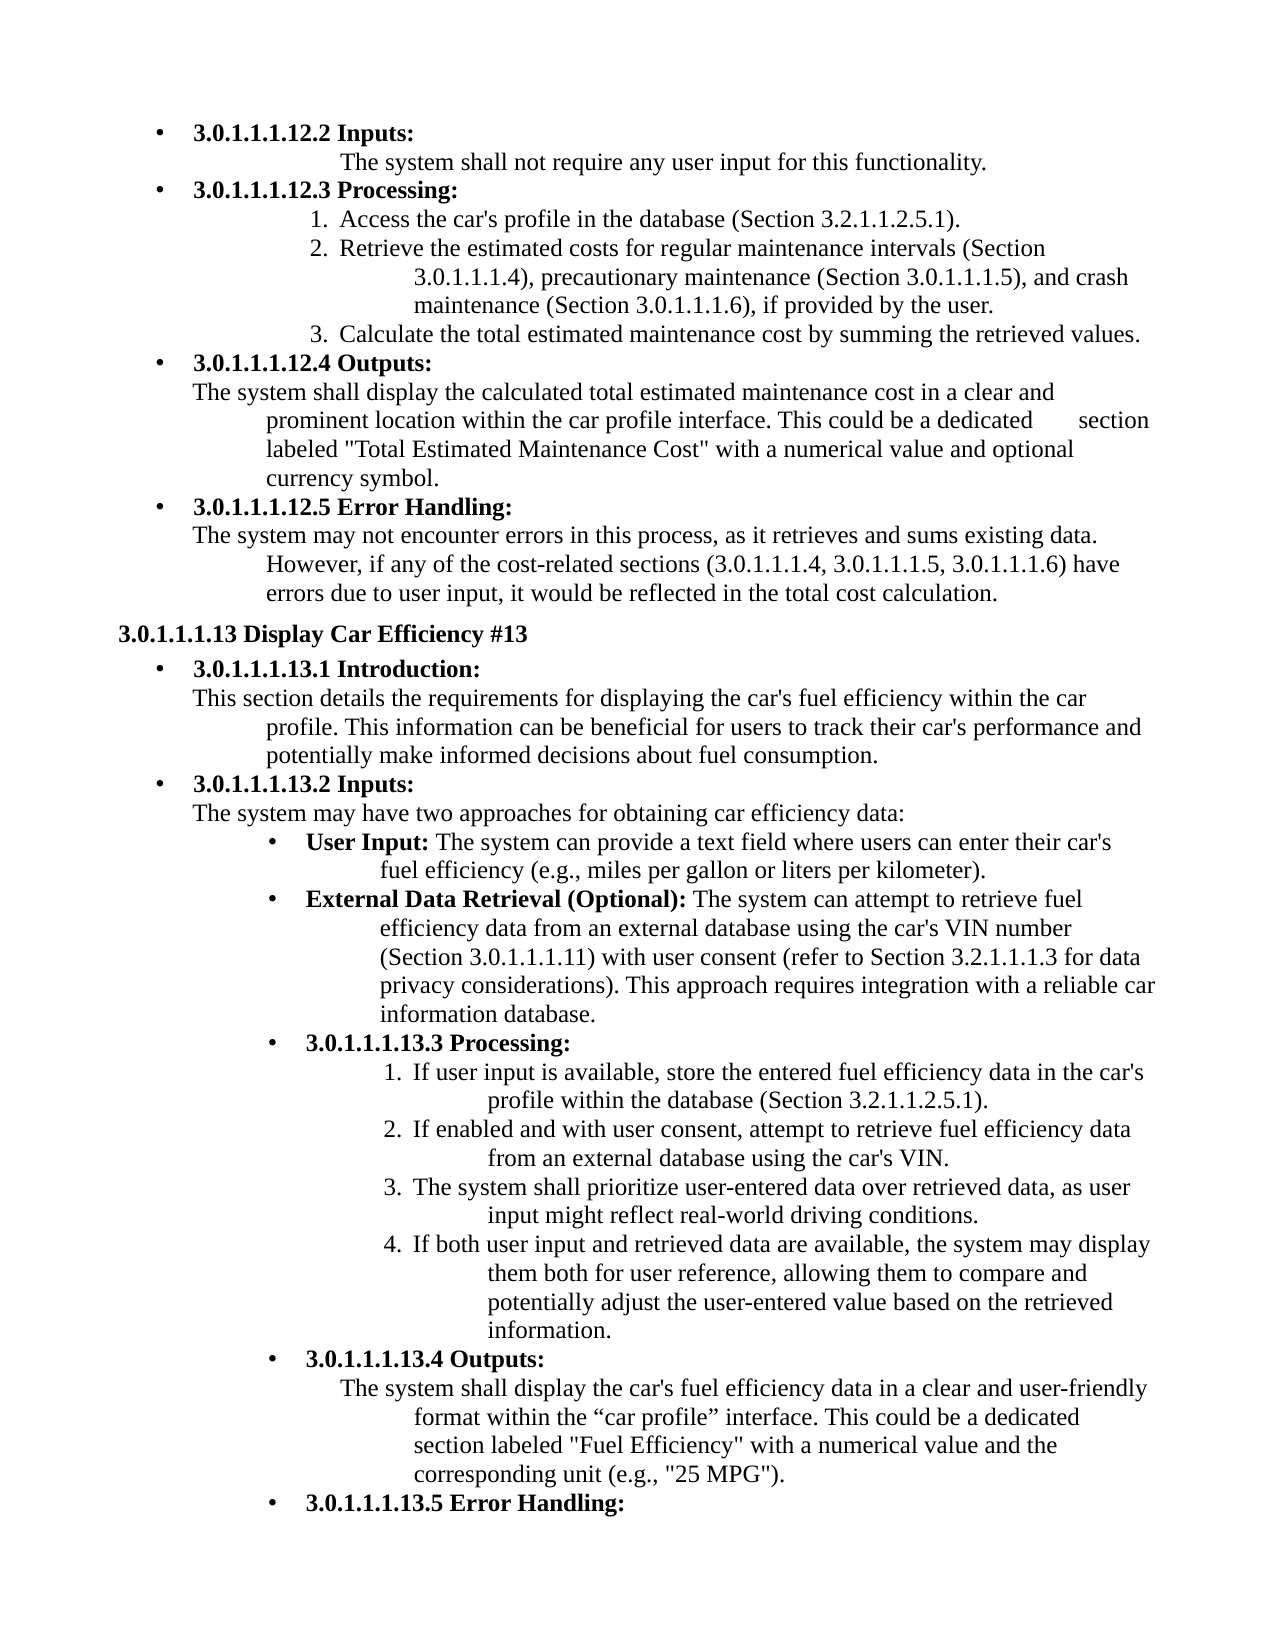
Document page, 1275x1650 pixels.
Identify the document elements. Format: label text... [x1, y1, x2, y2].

list 3.0.1.1.1.13.5 Error Handling: [268, 1488, 1157, 1517]
list External Data Retrieval (Optional): The system can attempt to retrieve fuel efficiency data from an external database using the car's VIN number (Section 3.0.1.1.1.11) with user consent (refer to Section 3.2.1.1.1.3 for data privacy considerations). This approach requires integration with a reliable car information database. [268, 884, 1157, 1028]
list Retrieve the estimated costs for regular maintenance intervals (Section 3.0.1.1.1.4), precautionary maintenance (Section 3.0.1.1.1.5), and crash maintenance (Section 3.0.1.1.1.6), if provided by the user. [309, 233, 1157, 319]
list 3.0.1.1.1.13.1 Introduction: [156, 654, 1157, 683]
text The system shall display the car's fuel efficiency data in a clear and user-friendly format within the “car profile” interface. This could be a dedicated section labeled "Fuel Efficiency" with a numerical value and the corresponding unit (e.g., "25 MPG"). [340, 1373, 1157, 1488]
list Access the car's profile in the database (Section 3.2.1.1.2.5.1). [309, 204, 1157, 233]
list 3.0.1.1.1.12.5 Error Handling: [156, 492, 1157, 521]
list 3.0.1.1.1.12.4 Outputs: [156, 348, 1157, 377]
text The system may not encounter errors in this process, as it retrieves and sums existing data. However, if any of the cost-related sections (3.0.1.1.1.4, 3.0.1.1.1.5, 3.0.1.1.1.6) have errors due to user input, it would be reflected in the total cost calculation. [192, 521, 1157, 607]
text The system shall display the calculated total estimated maintenance cost in a clear and prominent location within the car profile interface. This could be a dedicated section labeled "Total Estimated Maintenance Cost" with a numerical value and optional currency symbol. [192, 377, 1157, 492]
list Calculate the total estimated maintenance cost by summing the retrieved values. [309, 319, 1157, 348]
list 3.0.1.1.1.13.3 Processing: [268, 1028, 1157, 1057]
text This section details the requirements for displaying the car's fuel efficiency within the car profile. This information can be beneficial for users to track their car's performance and potentially make informed decisions about fuel consumption. [192, 683, 1157, 769]
list If enabled and with user consent, attempt to retrieve fuel efficiency data from an external database using the car's VIN. [383, 1114, 1157, 1172]
list If both user input and retrieved data are available, the system may display them both for user reference, allowing them to compare and potentially adjust the user-entered value based on the retrieved information. [383, 1229, 1157, 1344]
list The system shall prioritize user-entered data over retrieved data, as user input might reflect real-world driving conditions. [383, 1172, 1157, 1229]
subtitle 3.0.1.1.1.13 Display Car Efficiency #13 [118, 619, 1157, 648]
list 3.0.1.1.1.12.3 Processing: [156, 176, 1157, 204]
list If user input is available, store the entered fuel efficiency data in the car's profile within the database (Section 3.2.1.1.2.5.1). [383, 1057, 1157, 1114]
text The system shall not require any user input for this functionality. [118, 147, 1157, 176]
list 3.0.1.1.1.13.2 Inputs: [156, 769, 1157, 798]
list User Input: The system can provide a text field where users can enter their car's fuel efficiency (e.g., miles per gallon or liters per kilometer). [268, 827, 1157, 884]
list 3.0.1.1.1.13.4 Outputs: [268, 1344, 1157, 1373]
list 3.0.1.1.1.12.2 Inputs: [156, 118, 1157, 147]
text The system may have two approaches for obtaining car efficiency data: [192, 798, 1157, 827]
